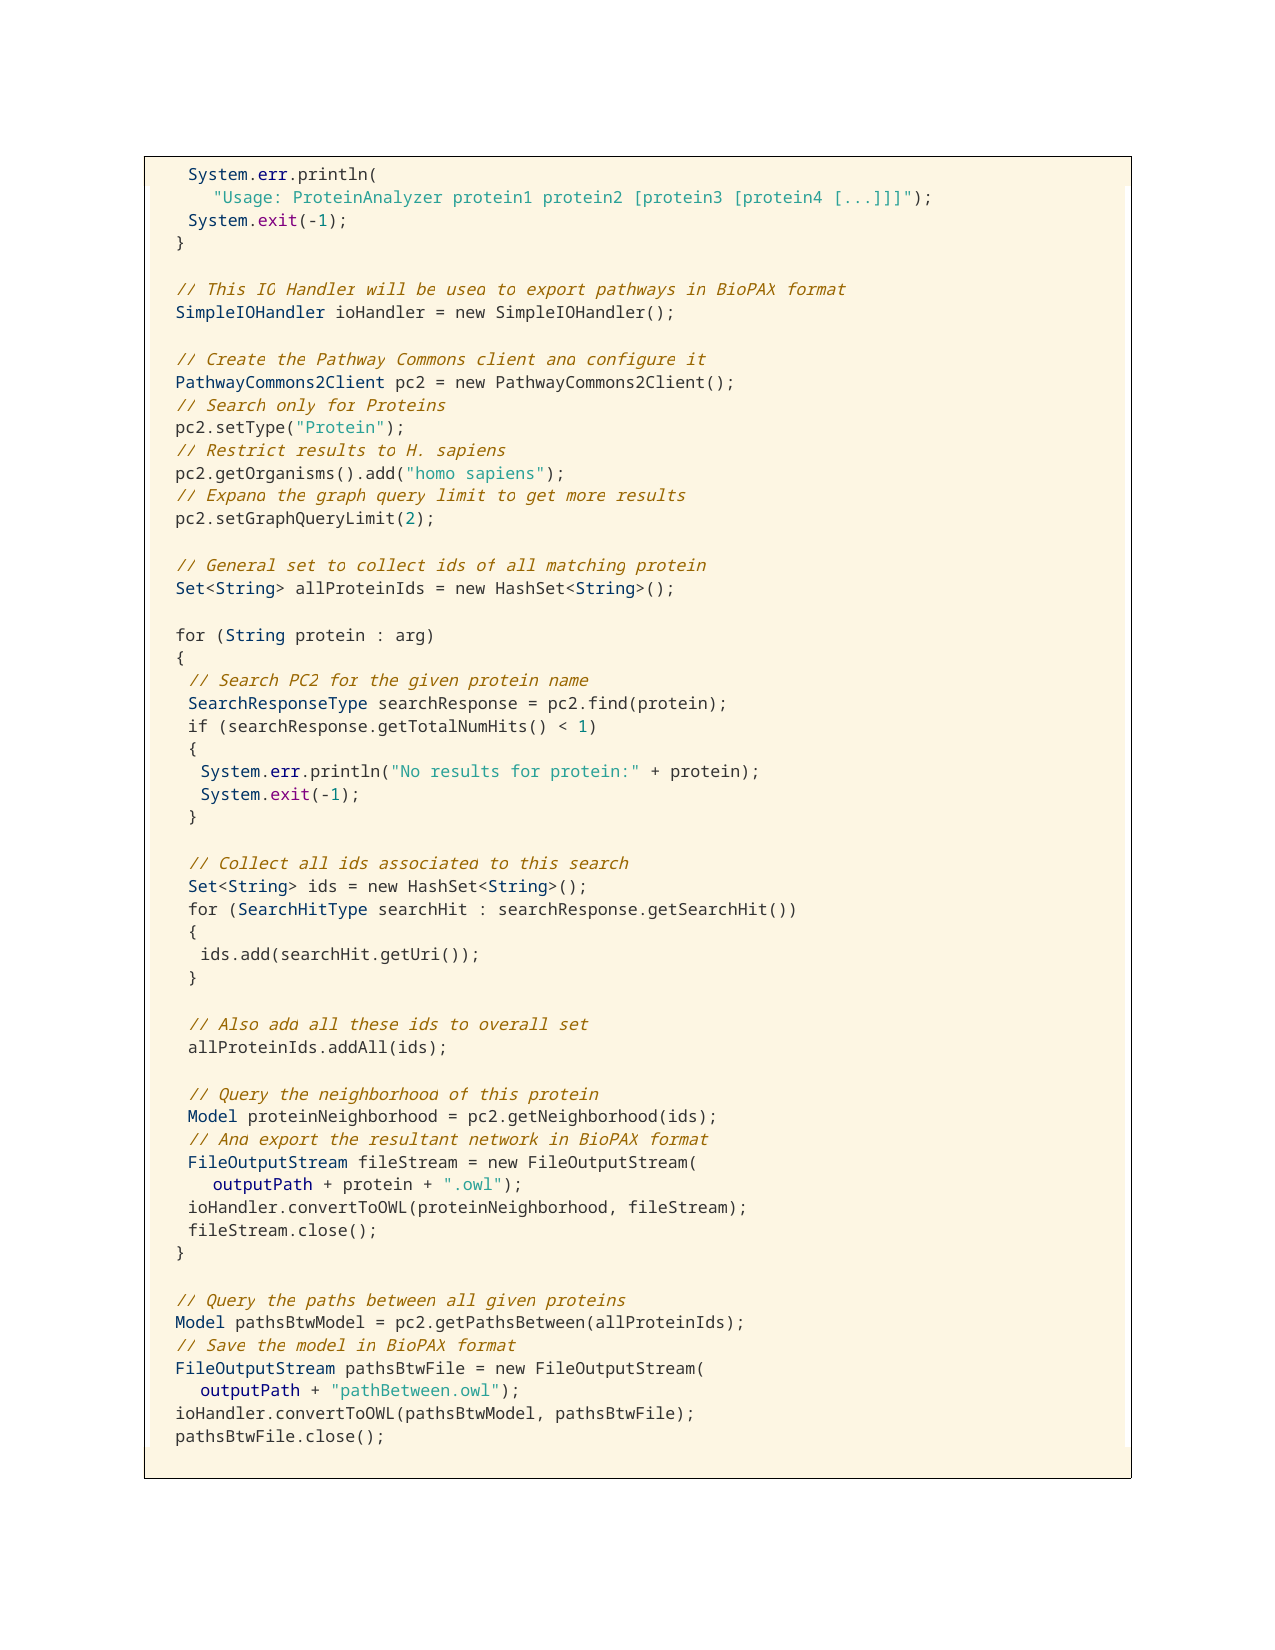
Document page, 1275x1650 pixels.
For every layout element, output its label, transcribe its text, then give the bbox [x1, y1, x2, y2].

text FileOutputStream pathsBtwFile = new FileOutputStream( [150, 1356, 1125, 1379]
text pc2.setType("Protein"); [150, 416, 1125, 438]
text SimpleIOHandler ioHandler = new SimpleIOHandler(); [150, 301, 1125, 323]
text { [150, 646, 1125, 669]
text // Restrict results to H. sapiens [150, 438, 1125, 461]
text // Search only for Proteins [150, 393, 1125, 416]
text allProteinIds.addAll(ids); [150, 1035, 1125, 1058]
text } [150, 805, 1125, 828]
text ioHandler.convertToOWL(pathsBtwModel, pathsBtwFile); [150, 1402, 1125, 1424]
text Model pathsBtwModel = pc2.getPathsBetween(allProteinIds); [150, 1311, 1125, 1333]
text // Search PC2 for the given protein name [150, 669, 1125, 691]
text pathsBtwFile.close(); [150, 1424, 1125, 1441]
text System.exit(-1); [150, 208, 1125, 231]
text // Save the model in BioPAX format [150, 1333, 1125, 1356]
text // General set to collect ids of all matching protein [150, 554, 1125, 576]
text } [150, 231, 1125, 254]
text ioHandler.convertToOWL(proteinNeighborhood, fileStream); [150, 1196, 1125, 1218]
text { [150, 920, 1125, 943]
text // This IO Handler will be used to export pathways in BioPAX format [150, 278, 1125, 301]
text // Also add all these ids to overall set [150, 1012, 1125, 1035]
text for (SearchHitType searchHit : searchResponse.getSearchHit()) [150, 897, 1125, 920]
text // Create the Pathway Commons client and configure it [150, 348, 1125, 370]
text PathwayCommons2Client pc2 = new PathwayCommons2Client(); [150, 370, 1125, 393]
text FileOutputStream fileStream = new FileOutputStream( [150, 1150, 1125, 1173]
text // Query the neighborhood of this protein [150, 1082, 1125, 1105]
text // And export the resultant network in BioPAX format [150, 1128, 1125, 1150]
text Set<String> ids = new HashSet<String>(); [150, 875, 1125, 897]
text fileStream.close(); [150, 1218, 1125, 1241]
text // Collect all ids associated to this search [150, 852, 1125, 875]
text outputPath + protein + ".owl"); [150, 1173, 1125, 1196]
text "Usage: ProteinAnalyzer protein1 protein2 [protein3 [protein4 [...]]]"); [150, 186, 1125, 208]
text System.exit(-1); [150, 782, 1125, 805]
text Model proteinNeighborhood = pc2.getNeighborhood(ids); [150, 1105, 1125, 1128]
text ids.add(searchHit.getUri()); [150, 943, 1125, 966]
text outputPath + "pathBetween.owl"); [150, 1379, 1125, 1402]
text } [150, 966, 1125, 988]
text // Query the paths between all given proteins [150, 1288, 1125, 1311]
text SearchResponseType searchResponse = pc2.find(protein); [150, 691, 1125, 714]
text if (searchResponse.getTotalNumHits() < 1) [150, 714, 1125, 737]
text Set<String> allProteinIds = new HashSet<String>(); [150, 576, 1125, 599]
text for (String protein : arg) [150, 623, 1125, 646]
text { [150, 737, 1125, 759]
text System.err.println( [145, 157, 1131, 186]
text System.err.println("No results for protein:" + protein); [150, 759, 1125, 782]
text pc2.setGraphQueryLimit(2); [150, 507, 1125, 529]
text // Expand the graph query limit to get more results [150, 484, 1125, 507]
text pc2.getOrganisms().add("homo sapiens"); [150, 461, 1125, 484]
text } [150, 1241, 1125, 1264]
